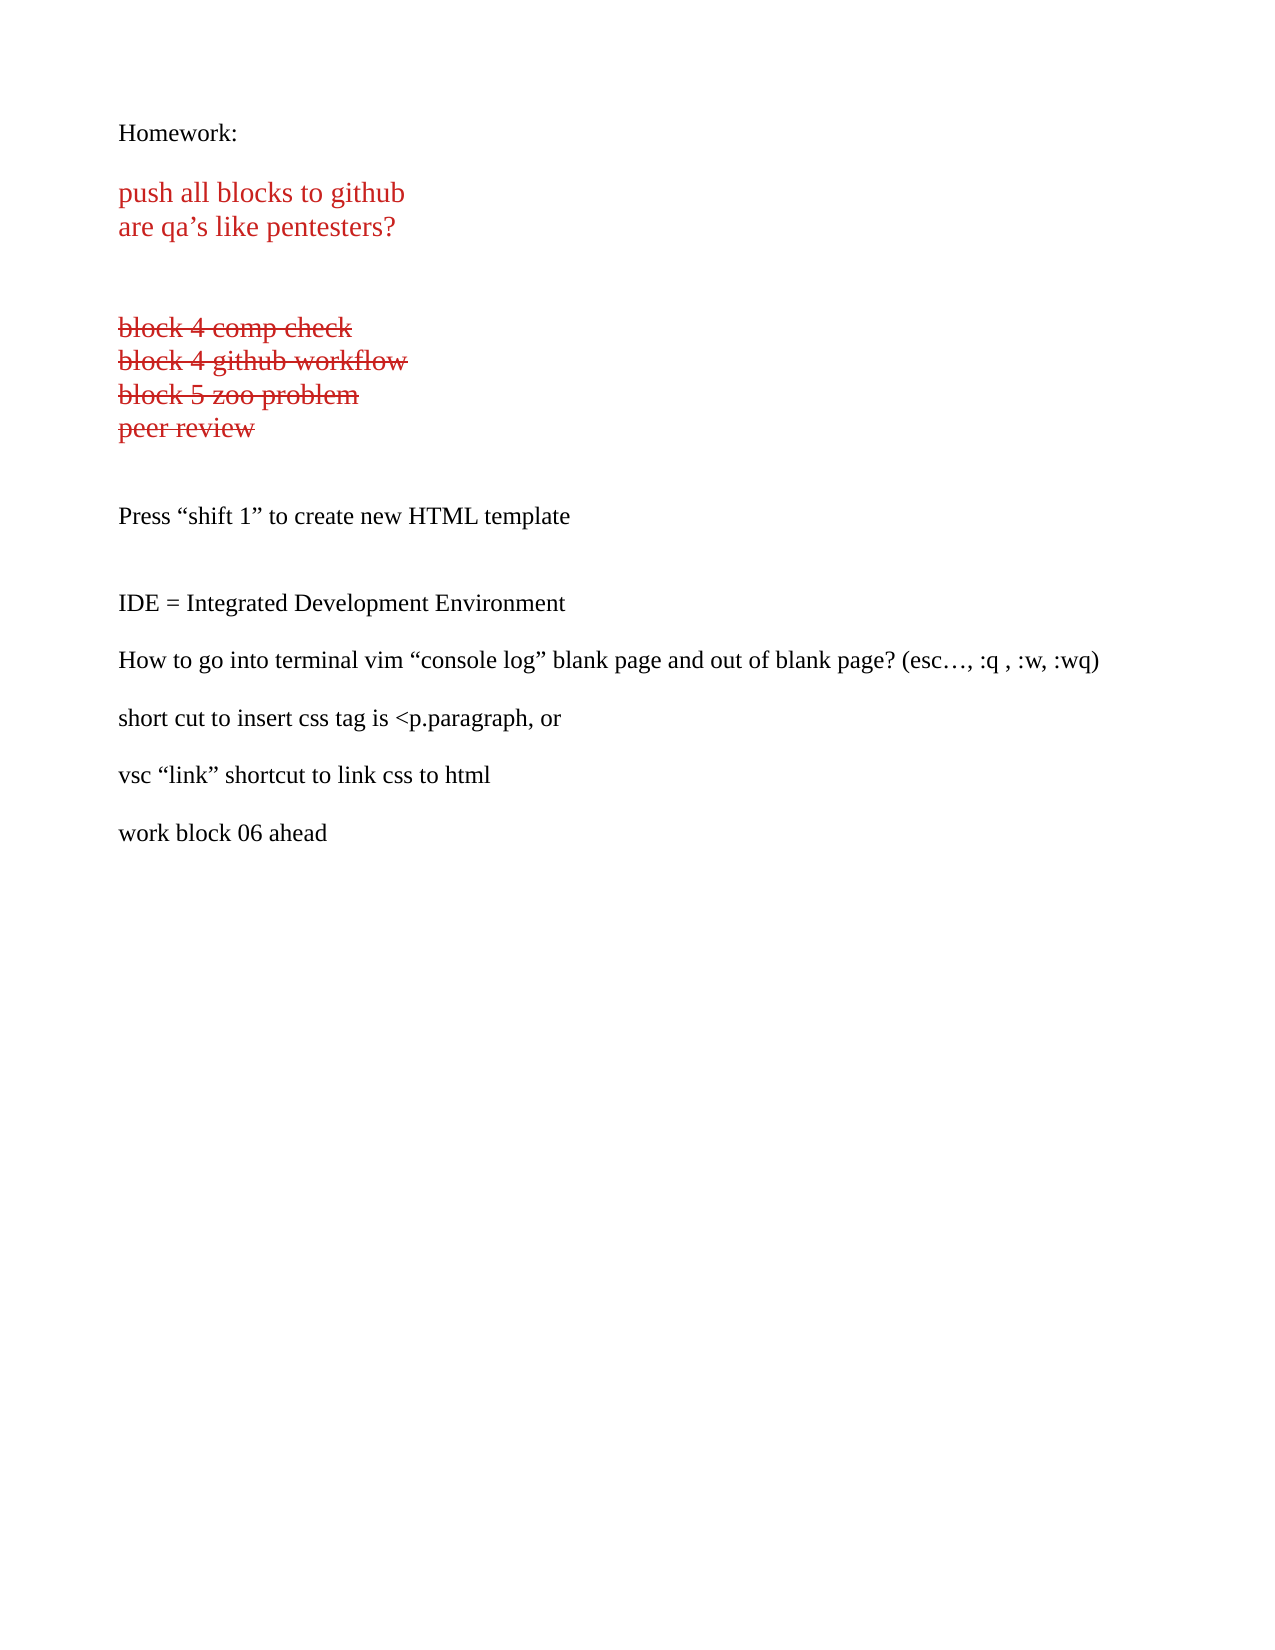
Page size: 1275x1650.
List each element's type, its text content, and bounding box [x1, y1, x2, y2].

text peer review [118, 410, 1157, 444]
text block 4 comp check [118, 310, 1157, 343]
text work block 06 ahead [118, 818, 1157, 846]
text IDE = Integrated Development Environment [118, 588, 1157, 616]
text are qa’s like pentesters? [118, 209, 1157, 243]
text Homework: [118, 118, 1157, 147]
text block 4 github workflow [118, 343, 1157, 377]
text push all blocks to github [118, 176, 1157, 209]
text How to go into terminal vim “console log” blank page and out of blank page? (esc…, :q , :w, :wq) [118, 645, 1157, 674]
text block 5 zoo problem [118, 377, 1157, 410]
text vsc “link” shortcut to link css to html [118, 760, 1157, 789]
text Press “shift 1” to create new HTML template [118, 501, 1157, 530]
text short cut to insert css tag is <p.paragraph, or [118, 703, 1157, 731]
